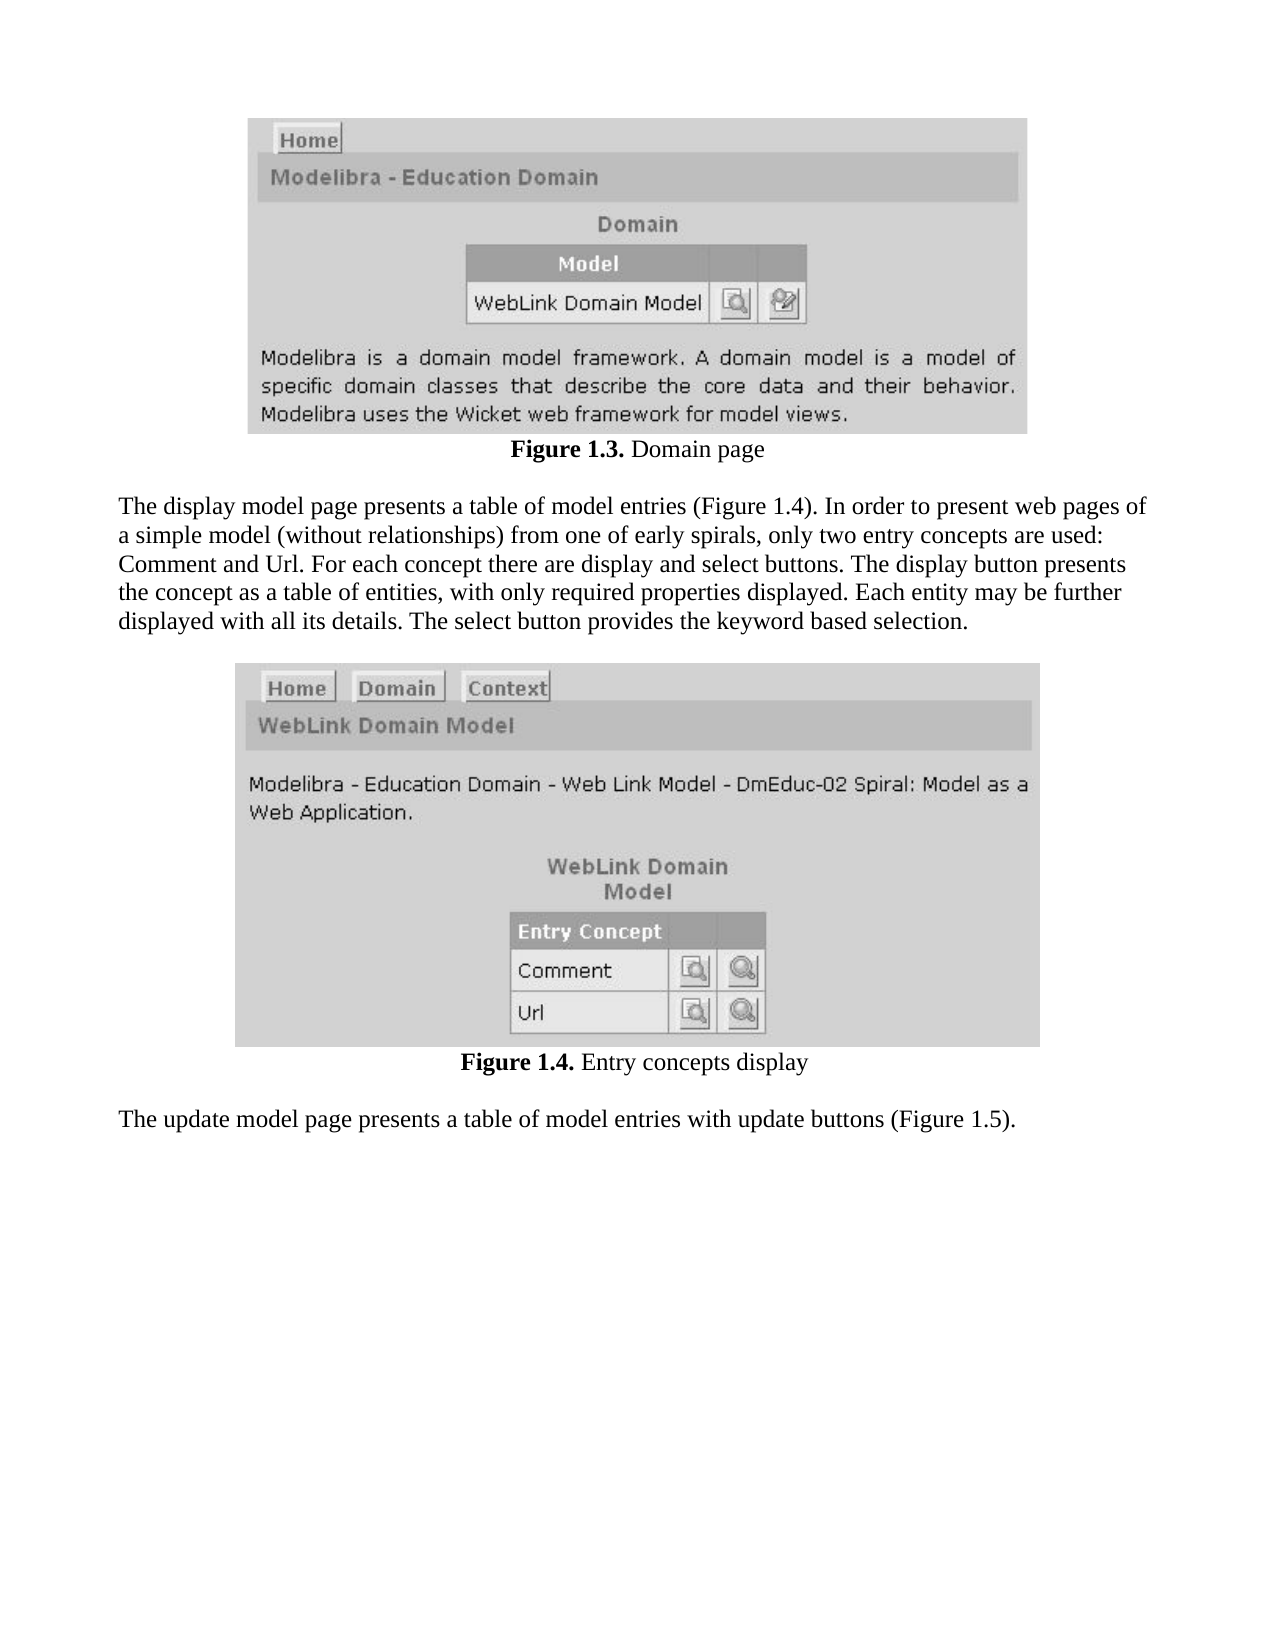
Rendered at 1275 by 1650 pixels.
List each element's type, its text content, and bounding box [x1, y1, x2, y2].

text Figure 1.3. Domain page [118, 118, 1157, 462]
text The display model page presents a table of model entries (Figure 1.4). In order to present web pages of a simple model (without relationships) from one of early spirals, only two entry concepts are used: Comment and Url. For each concept there are display and select buttons. The display button presents the concept as a table of entities, with only required properties displayed. Each entity may be further displayed with all its details. The select button provides the keyword based selection. [118, 491, 1157, 635]
picture [247, 118, 1028, 434]
text Figure 1.4. Entry concepts display [118, 664, 1157, 1075]
text The update model page presents a table of model entries with update buttons (Figure 1.5). [118, 1104, 1157, 1133]
picture [235, 663, 1040, 1047]
